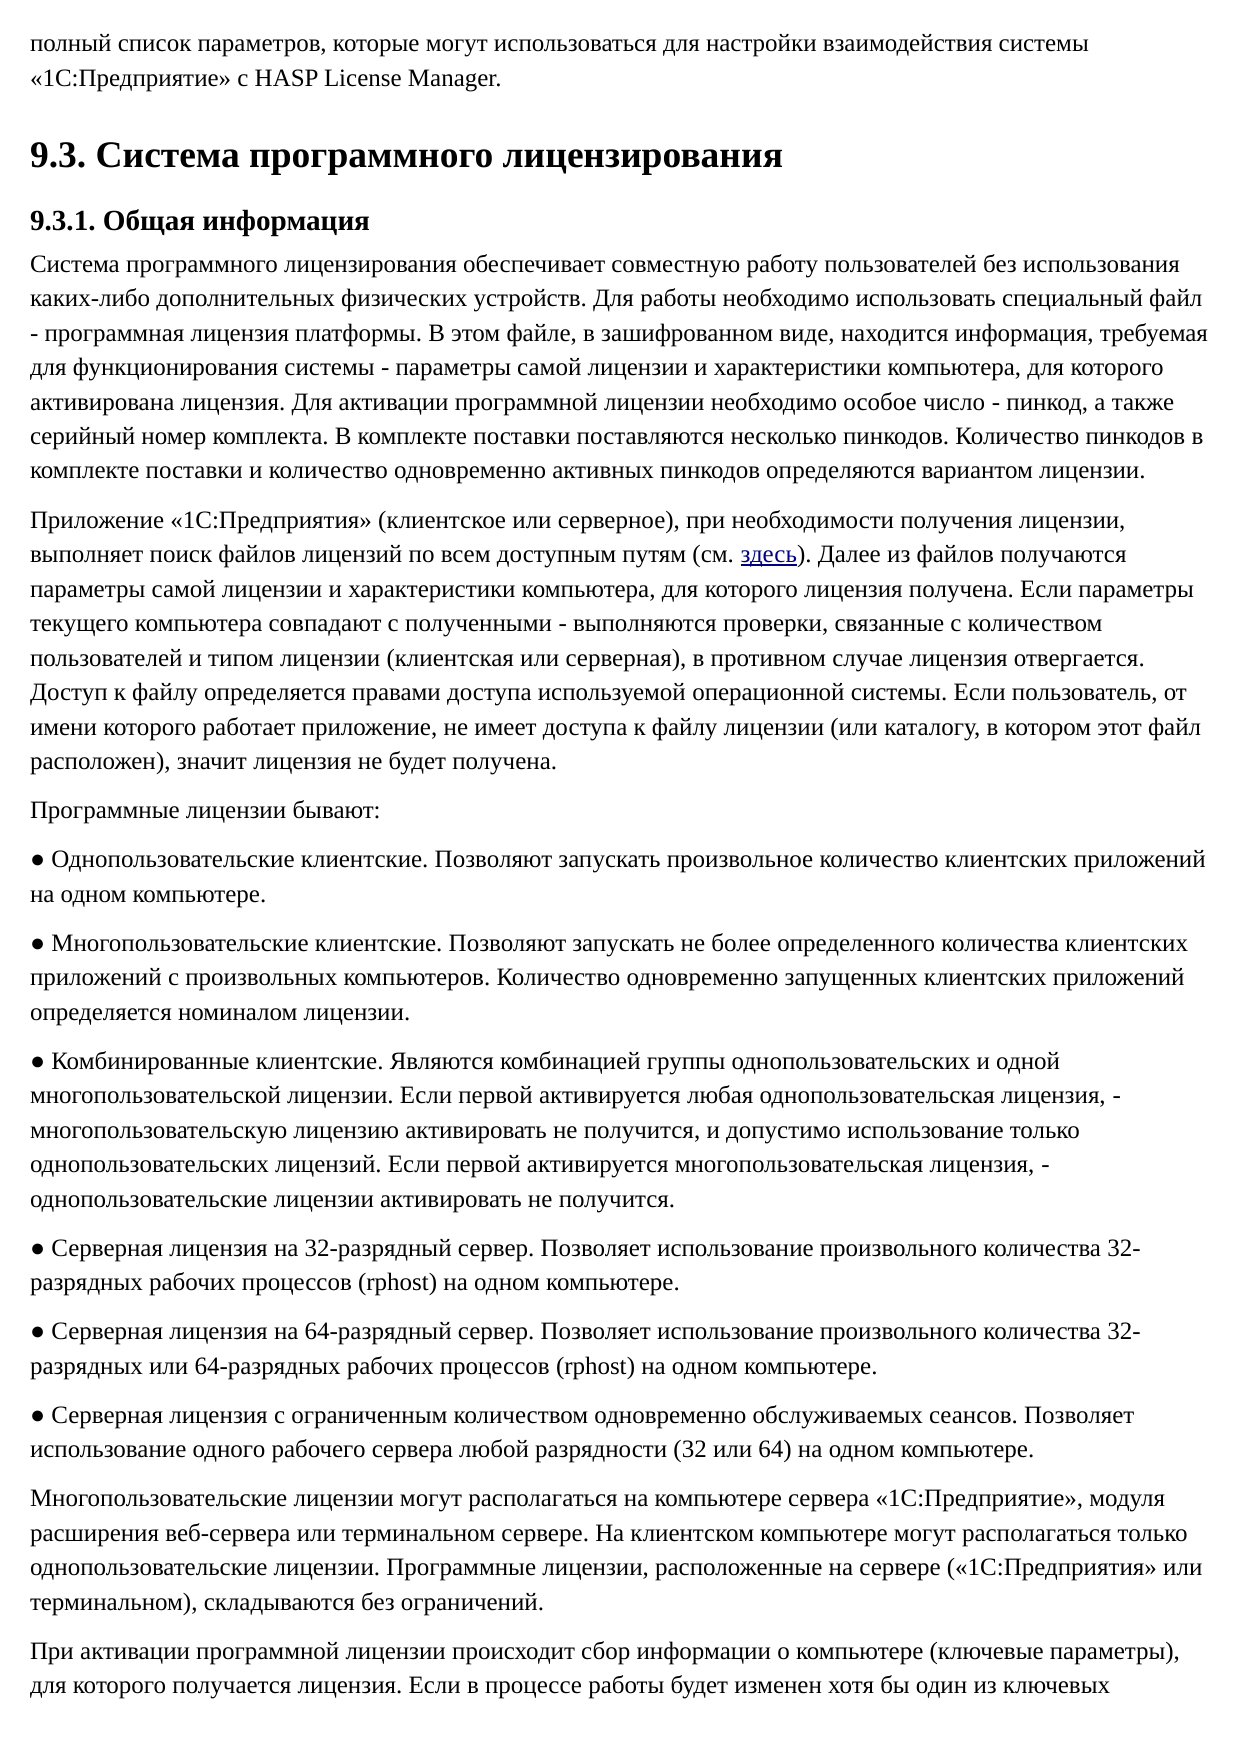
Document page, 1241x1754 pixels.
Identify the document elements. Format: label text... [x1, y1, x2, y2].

subtitle 9.3. Система программного лицензирования [30, 132, 1211, 176]
text При активации программной лицензии происходит сбор информации о компьютере (ключевые параметры), для которого получается лицензия. Если в процессе работы будет изменен хотя бы один из ключевых [30, 1636, 1211, 1699]
text Программные лицензии бывают: [30, 795, 1211, 824]
text ● Серверная лицензия с ограниченным количеством одновременно обслуживаемых сеансов. Позволяет использование одного рабочего сервера любой разрядности (32 или 64) на одном компьютере. [30, 1400, 1211, 1463]
text Приложение «1С:Предприятия» (клиентское или серверное), при необходимости получения лицензии, выполняет поиск файлов лицензий по всем доступным путям (см. здесь). Далее из файлов получаются параметры самой лицензии и характеристики компьютера, для которого лицензия получена. Если параметры текущего компьютера совпадают с полученными ‑ выполняются проверки, связанные с количеством пользователей и типом лицензии (клиентская или серверная), в противном случае лицензия отвергается. Доступ к файлу определяется правами доступа используемой операционной системы. Если пользователь, от имени которого работает приложение, не имеет доступа к файлу лицензии (или каталогу, в котором этот файл расположен), значит лицензия не будет получена. [30, 505, 1211, 775]
subtitle 9.3.1. Общая информация [30, 203, 1211, 236]
text ● Серверная лицензия на 64-разрядный сервер. Позволяет использование произвольного количества 32-разрядных или 64-разрядных рабочих процессов (rphost) на одном компьютере. [30, 1316, 1211, 1379]
text ● Однопользовательские клиентские. Позволяют запускать произвольное количество клиентских приложений на одном компьютере. [30, 844, 1211, 907]
text ● Многопользовательские клиентские. Позволяют запускать не более определенного количества клиентских приложений с произвольных компьютеров. Количество одновременно запущенных клиентских приложений определяется номиналом лицензии. [30, 928, 1211, 1025]
text ● Комбинированные клиентские. Являются комбинацией группы однопользовательских и одной многопользовательской лицензии. Если первой активируется любая однопользовательская лицензия, ‑ многопользовательскую лицензию активировать не получится, и допустимо использование только однопользовательских лицензий. Если первой активируется многопользовательская лицензия, ‑ однопользовательские лицензии активировать не получится. [30, 1046, 1211, 1212]
text полный список параметров, которые могут использоваться для настройки взаимодействия системы «1С:Предприятие» с HASP License Manager. [30, 28, 1211, 91]
text Система программного лицензирования обеспечивает совместную работу пользователей без использования каких-либо дополнительных физических устройств. Для работы необходимо использовать специальный файл ‑ программная лицензия платформы. В этом файле, в зашифрованном виде, находится информация, требуемая для функционирования системы ‑ параметры самой лицензии и характеристики компьютера, для которого активирована лицензия. Для активации программной лицензии необходимо особое число ‑ пинкод, а также серийный номер комплекта. В комплекте поставки поставляются несколько пинкодов. Количество пинкодов в комплекте поставки и количество одновременно активных пинкодов определяются вариантом лицензии. [30, 249, 1211, 484]
text ● Серверная лицензия на 32-разрядный сервер. Позволяет использование произвольного количества 32-разрядных рабочих процессов (rphost) на одном компьютере. [30, 1233, 1211, 1296]
text Многопользовательские лицензии могут располагаться на компьютере сервера «1С:Предприятие», модуля расширения веб-сервера или терминальном сервере. На клиентском компьютере могут располагаться только однопользовательские лицензии. Программные лицензии, расположенные на сервере («1С:Предприятия» или терминальном), складываются без ограничений. [30, 1483, 1211, 1616]
